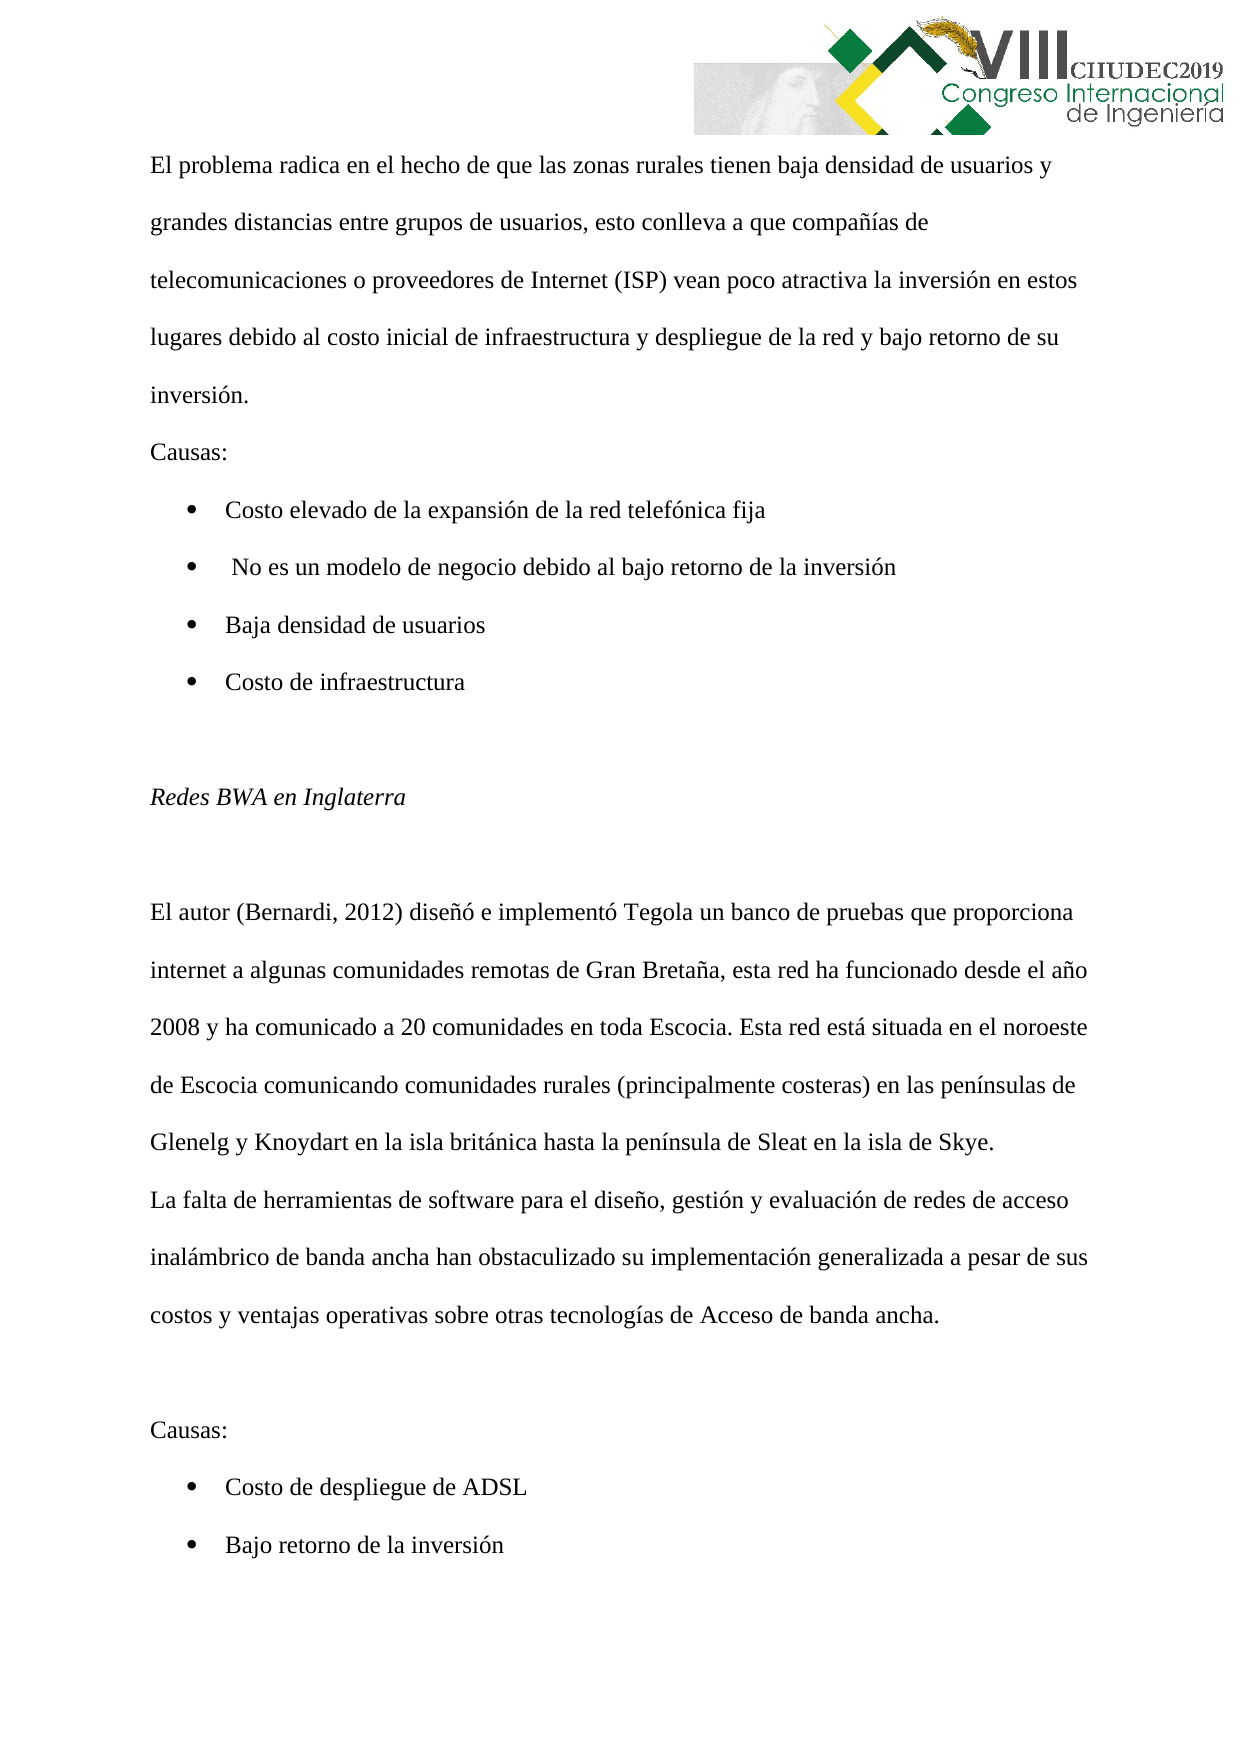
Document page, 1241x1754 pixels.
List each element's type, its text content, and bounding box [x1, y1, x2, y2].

list Costo de despliegue de ADSL [187, 1472, 1090, 1501]
picture [693, 16, 1229, 135]
list No es un modelo de negocio debido al bajo retorno de la inversión [187, 552, 1090, 581]
text El autor [ CITATION Bernardi2012 \l 9226 ] diseñó e implementó Tegola un banco de pruebas que proporciona internet a algunas comunidades remotas de Gran Bretaña, esta red ha funcionado desde el año 2008 y ha comunicado a 20 comunidades en toda Escocia. Esta red está situada en el noroeste de Escocia comunicando comunidades rurales (principalmente costeras) en las penínsulas de Glenelg y Knoydart en la isla británica hasta la península de Sleat en la isla de Skye. [150, 897, 1090, 1156]
text La falta de herramientas de software para el diseño, gestión y evaluación de redes de acceso inalámbrico de banda ancha han obstaculizado su implementación generalizada a pesar de sus costos y ventajas operativas sobre otras tecnologías de Acceso de banda ancha. [150, 1185, 1090, 1329]
list Bajo retorno de la inversión [187, 1530, 1090, 1559]
list Costo elevado de la expansión de la red telefónica fija [187, 495, 1090, 524]
text El problema radica en el hecho de que las zonas rurales tienen baja densidad de usuarios y grandes distancias entre grupos de usuarios, esto conlleva a que compañías de telecomunicaciones o proveedores de Internet (ISP) vean poco atractiva la inversión en estos lugares debido al costo inicial de infraestructura y despliegue de la red y bajo retorno de su inversión. [150, 150, 1090, 409]
list Costo de infraestructura [187, 667, 1090, 696]
text Redes BWA en Inglaterra [150, 782, 1090, 811]
list Baja densidad de usuarios [187, 610, 1090, 639]
text Causas: [150, 1415, 1090, 1444]
text Causas: [150, 437, 1090, 466]
